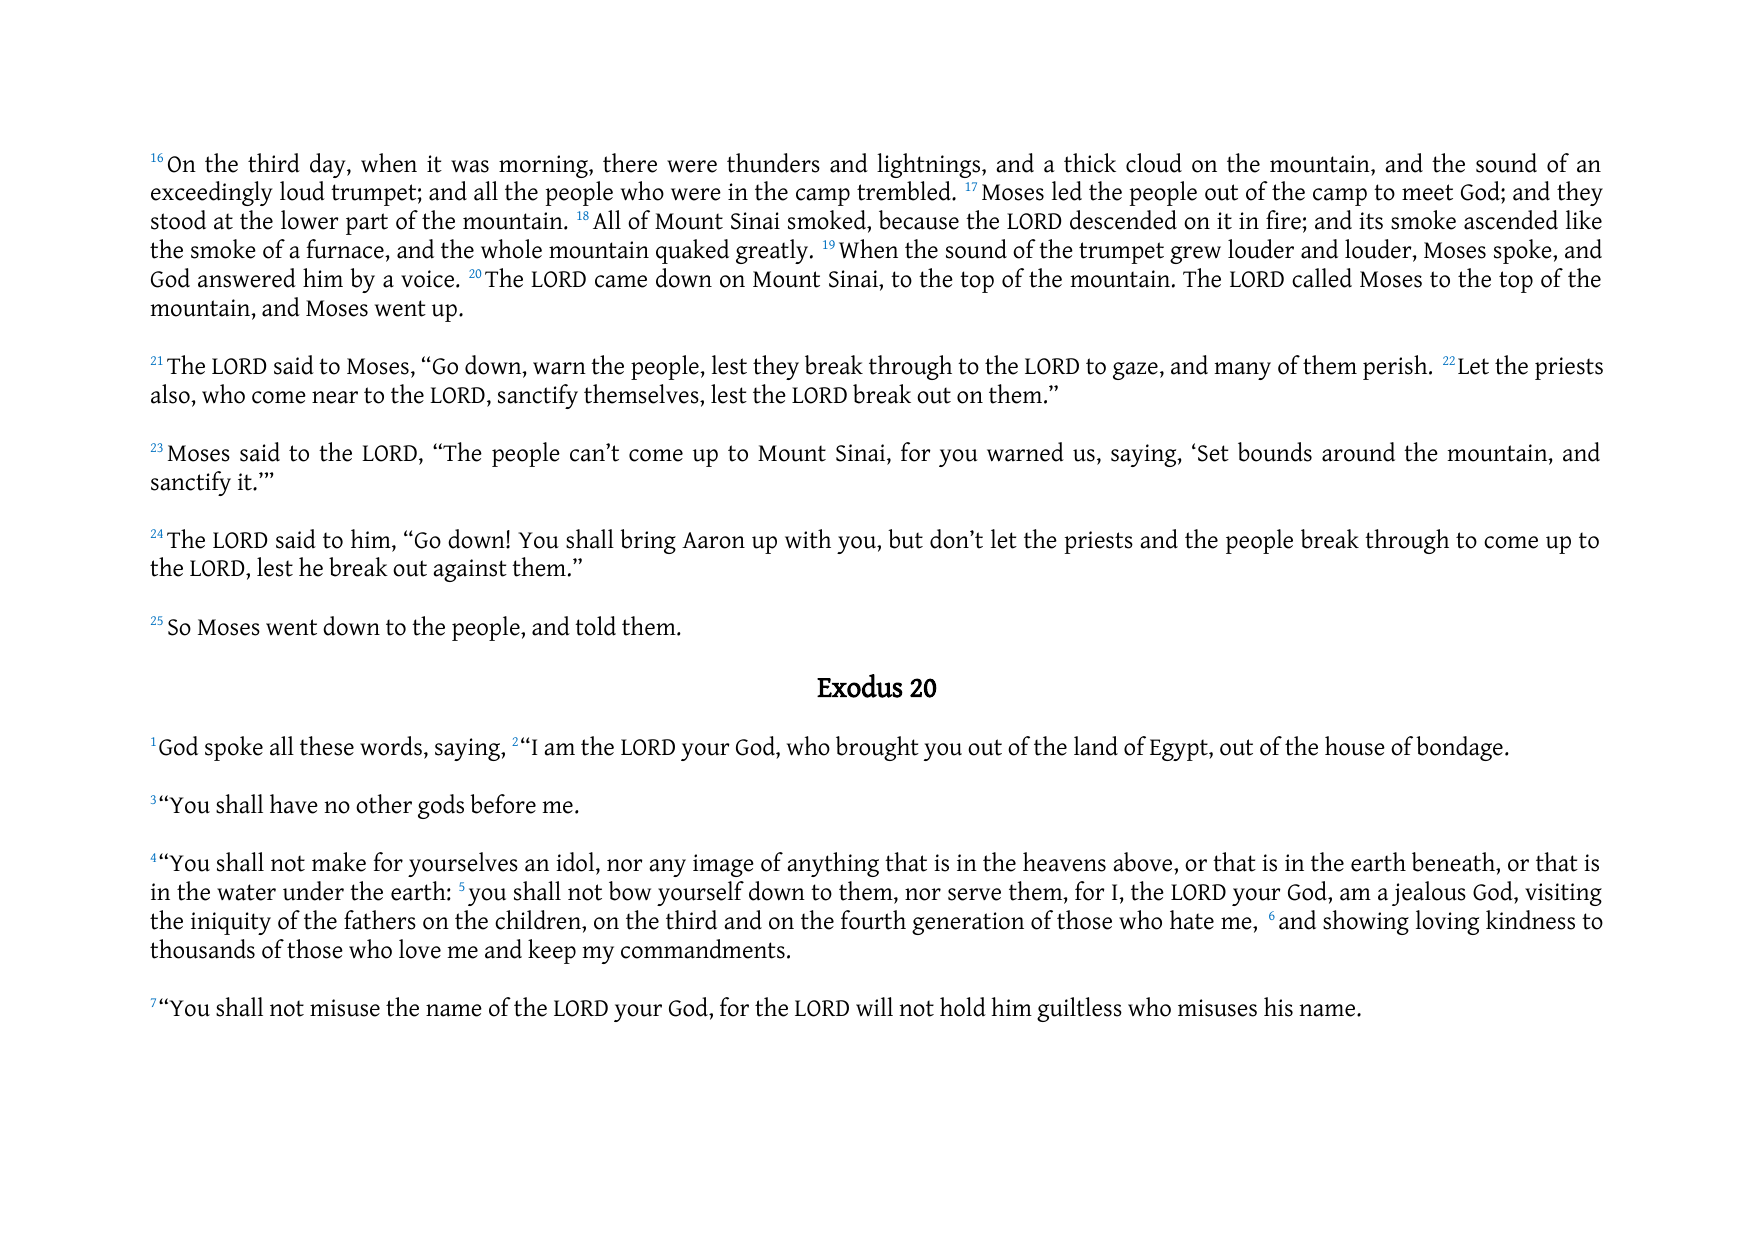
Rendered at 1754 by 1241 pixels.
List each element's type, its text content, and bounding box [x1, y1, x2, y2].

text 16 On the third day, when it was morning, there were thunders and lightnings, and a thick cloud on the mountain, and the sound of an exceedingly loud trumpet; and all the people who were in the camp trembled. 17 Moses led the people out of the camp to meet God; and they stood at the lower part of the mountain. 18 All of Mount Sinai smoked, because the LORD descended on it in fire; and its smoke ascended like the smoke of a furnace, and the whole mountain quaked greatly. 19 When the sound of the trumpet grew louder and louder, Moses spoke, and God answered him by a voice. 20 The LORD came down on Mount Sinai, to the top of the mountain. The LORD called Moses to the top of the mountain, and Moses went up. [150, 150, 1604, 323]
text 7 “You shall not misuse the name of the LORD your God, for the LORD will not hold him guiltless who misuses his name. [150, 994, 1604, 1023]
text 4 “You shall not make for yourselves an idol, nor any image of anything that is in the heavens above, or that is in the earth beneath, or that is in the water under the earth: 5 you shall not bow yourself down to them, nor serve them, for I, the LORD your God, am a jealous God, visiting the iniquity of the fathers on the children, on the third and on the fourth generation of those who hate me, 6 and showing loving kindness to thousands of those who love me and keep my commandments. [150, 850, 1604, 965]
text 21 The LORD said to Moses, “Go down, warn the people, lest they break through to the LORD to gaze, and many of them perish. 22 Let the priests also, who come near to the LORD, sanctify themselves, lest the LORD break out on them.” [150, 352, 1604, 410]
text 1 God spoke all these words, saying, 2 “I am the LORD your God, who brought you out of the land of Egypt, out of the house of bondage. [150, 734, 1604, 763]
text 25 So Moses went down to the people, and told them. [150, 613, 1604, 642]
text Exodus 20 [150, 671, 1604, 705]
text 23 Moses said to the LORD, “The people can’t come up to Mount Sinai, for you warned us, saying, ‘Set bounds around the mountain, and sanctify it.’” [150, 439, 1604, 497]
text 24 The LORD said to him, “Go down! You shall bring Aaron up with you, but don’t let the priests and the people break through to come up to the LORD, lest he break out against them.” [150, 526, 1604, 584]
text 3 “You shall have no other gods before me. [150, 792, 1604, 821]
